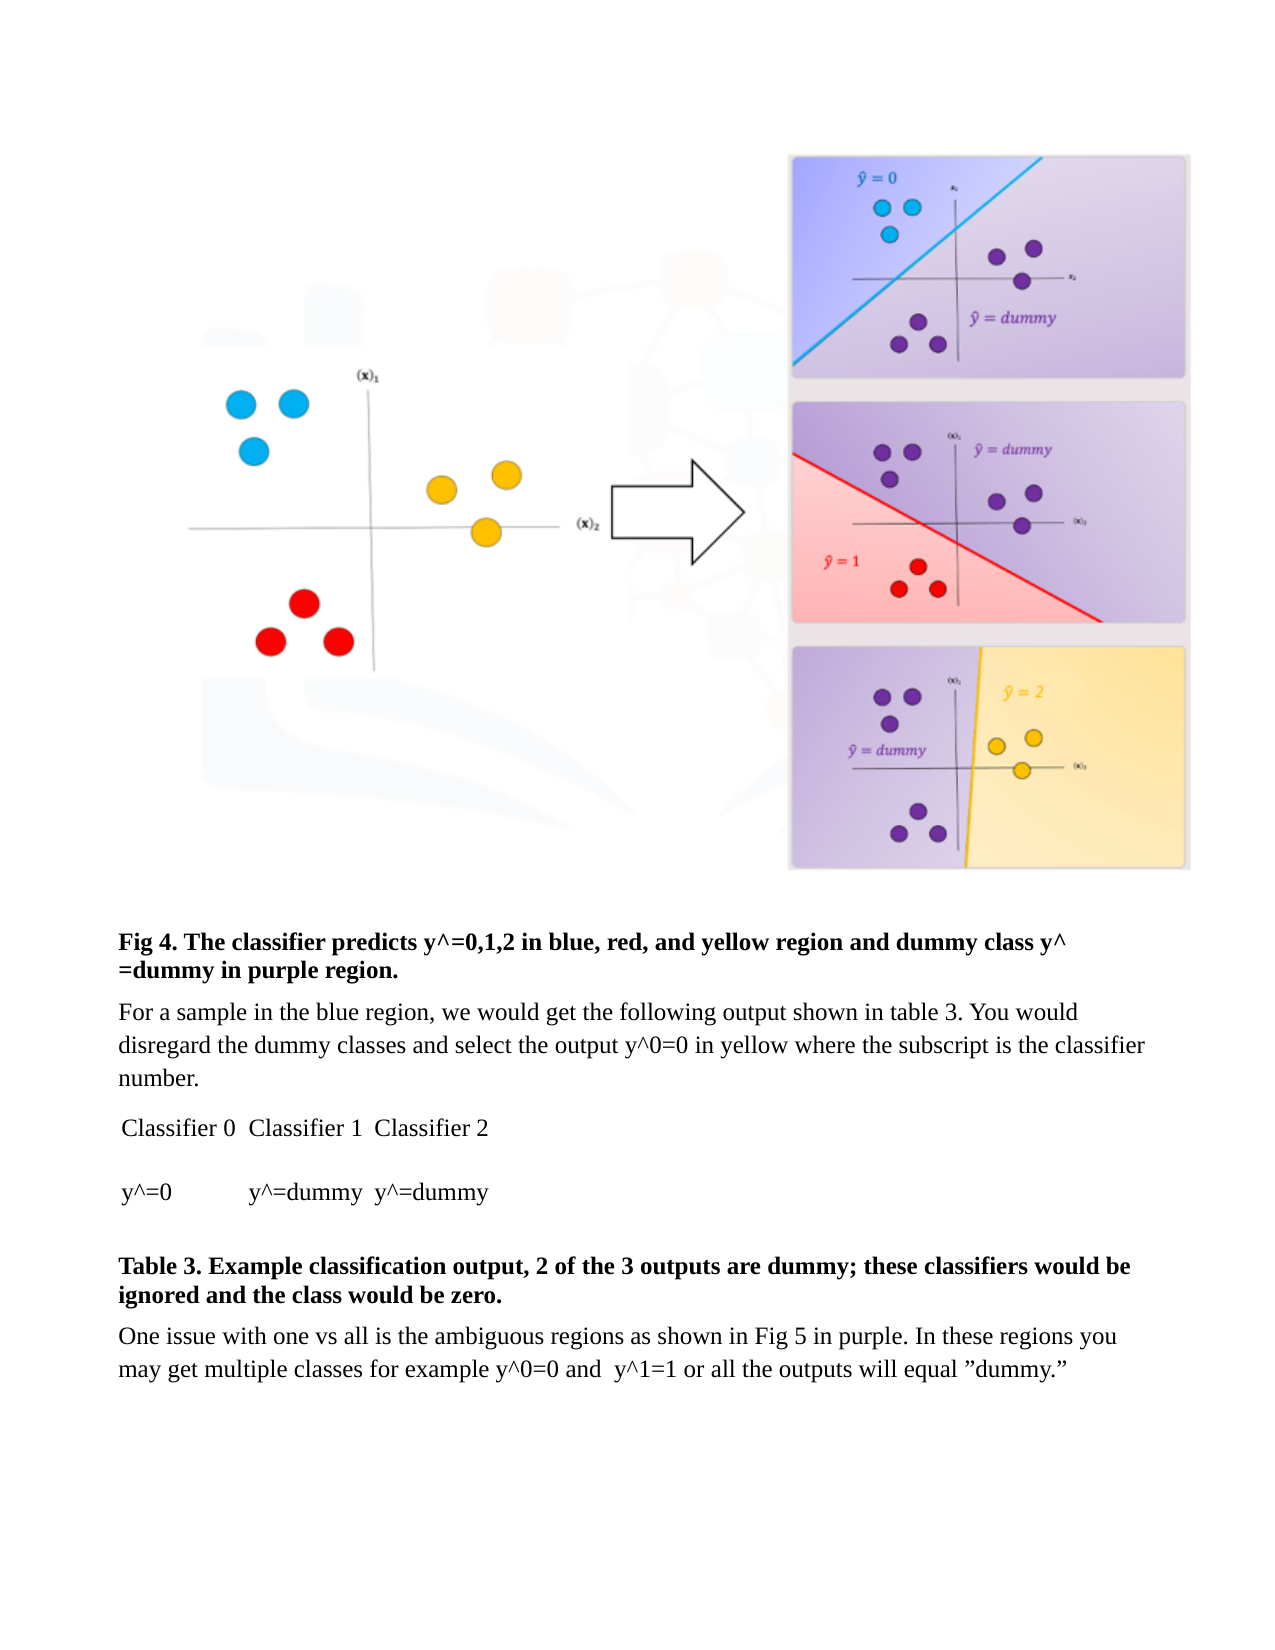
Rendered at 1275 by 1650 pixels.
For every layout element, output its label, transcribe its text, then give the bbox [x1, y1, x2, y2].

picture [118, 118, 1275, 896]
subtitle Table 3. Example classification output, 2 of the 3 outputs are dummy; these classifiers would be ignored and the class would be zero. [118, 1251, 1157, 1309]
text One issue with one vs all is the ambiguous regions as shown in Fig 5 in purple. In these regions you may get multiple classes for example y^​0​=0 and y^​1​=1 or all the outputs will equal ”dummy.” [118, 1321, 1157, 1383]
table_cell y^​=dummy [245, 1175, 371, 1239]
table_cell y^​=0 [118, 1175, 245, 1239]
table_header Classifier 2 [371, 1111, 502, 1174]
table_header Classifier 1 [245, 1111, 371, 1174]
subtitle Fig 4. The classifier predicts y^​=0,1,2 in blue, red, and yellow region and dummy class y^​=dummy in purple region. [118, 927, 1157, 984]
text For a sample in the blue region, we would get the following output shown in table 3. You would disregard the dummy classes and select the output y^​0​=0 in yellow where the subscript is the classifier number. [118, 997, 1157, 1092]
table_header Classifier 0 [118, 1111, 245, 1174]
table_cell y^​=dummy [371, 1175, 502, 1239]
